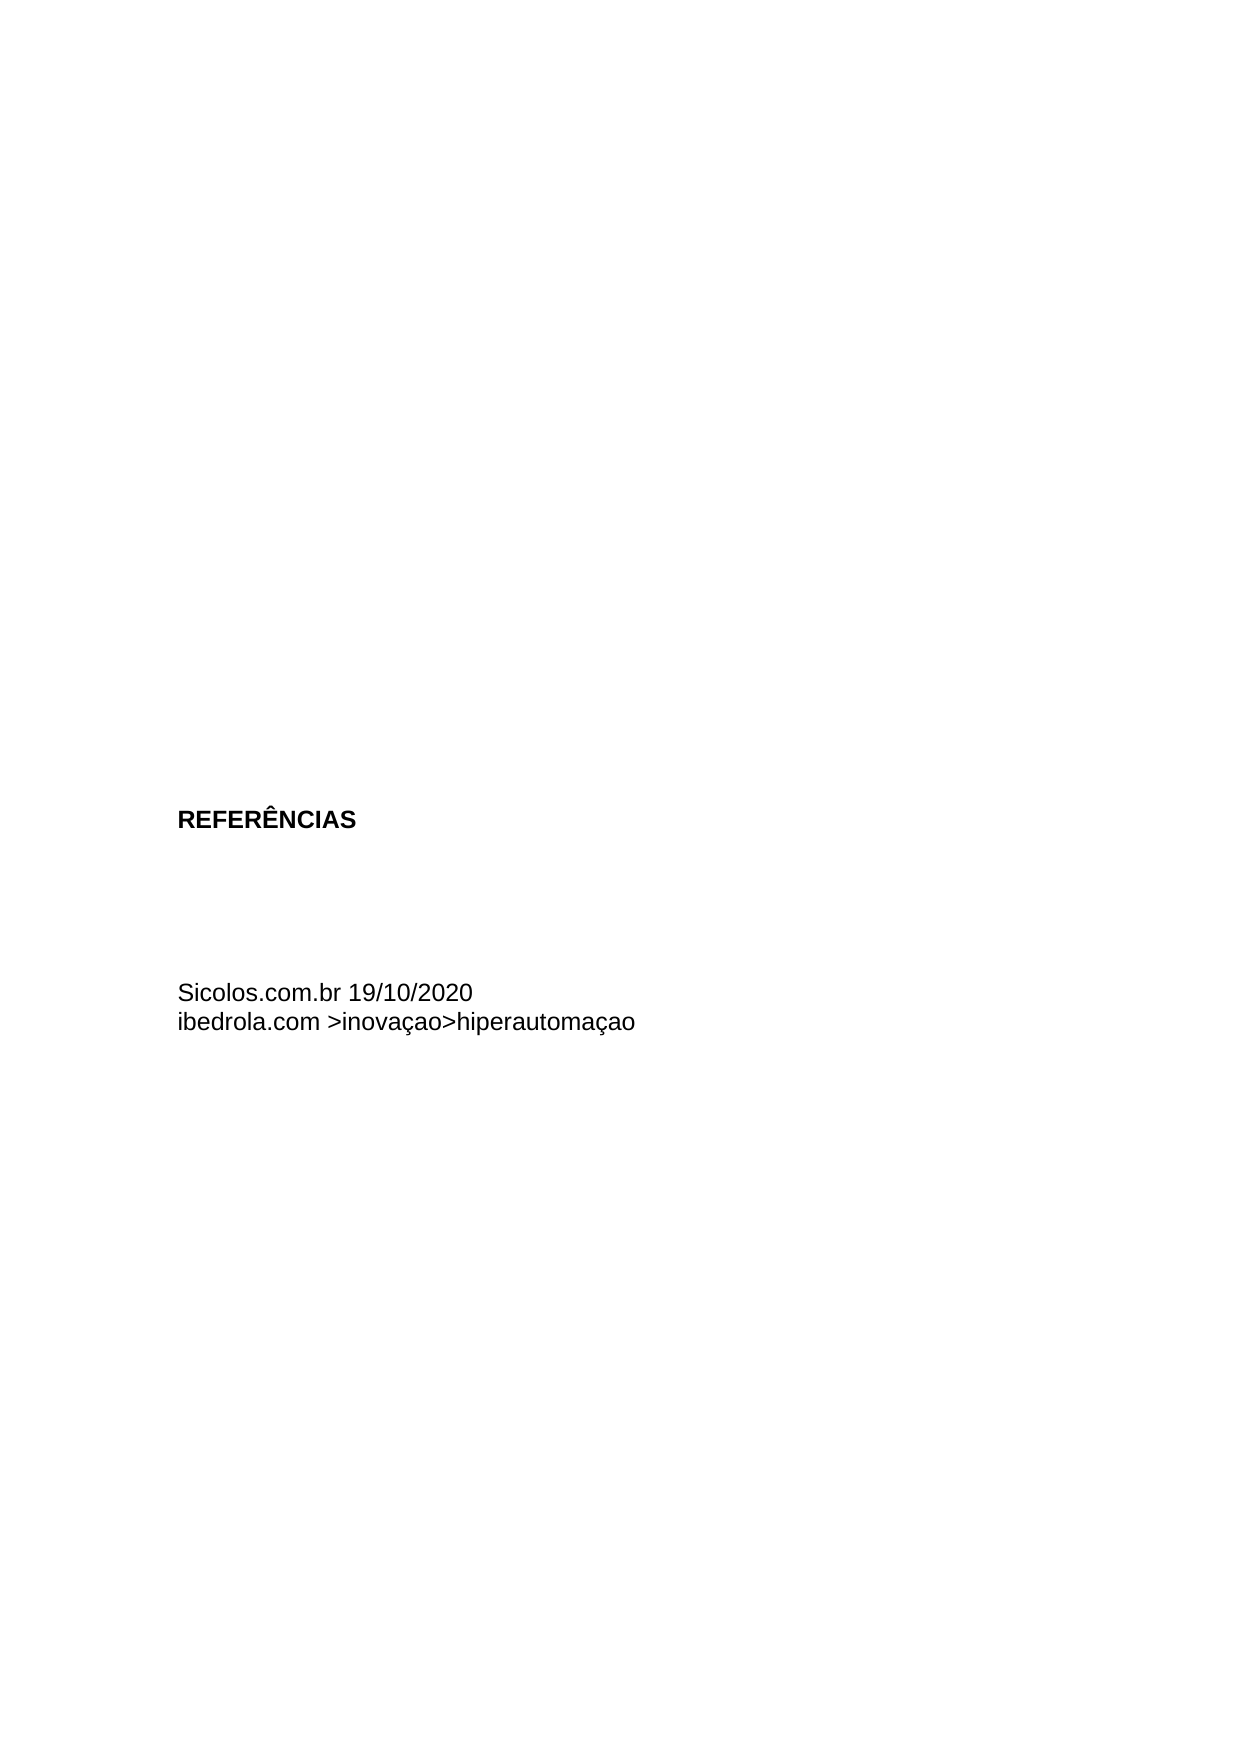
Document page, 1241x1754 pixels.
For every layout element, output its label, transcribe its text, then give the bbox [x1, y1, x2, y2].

text ibedrola.com >inovaçao>hiperautomaçao [177, 1007, 1122, 1036]
subtitle REFERÊNCIAS [177, 806, 1122, 834]
text Sicolos.com.br 19/10/2020 [177, 978, 1122, 1007]
